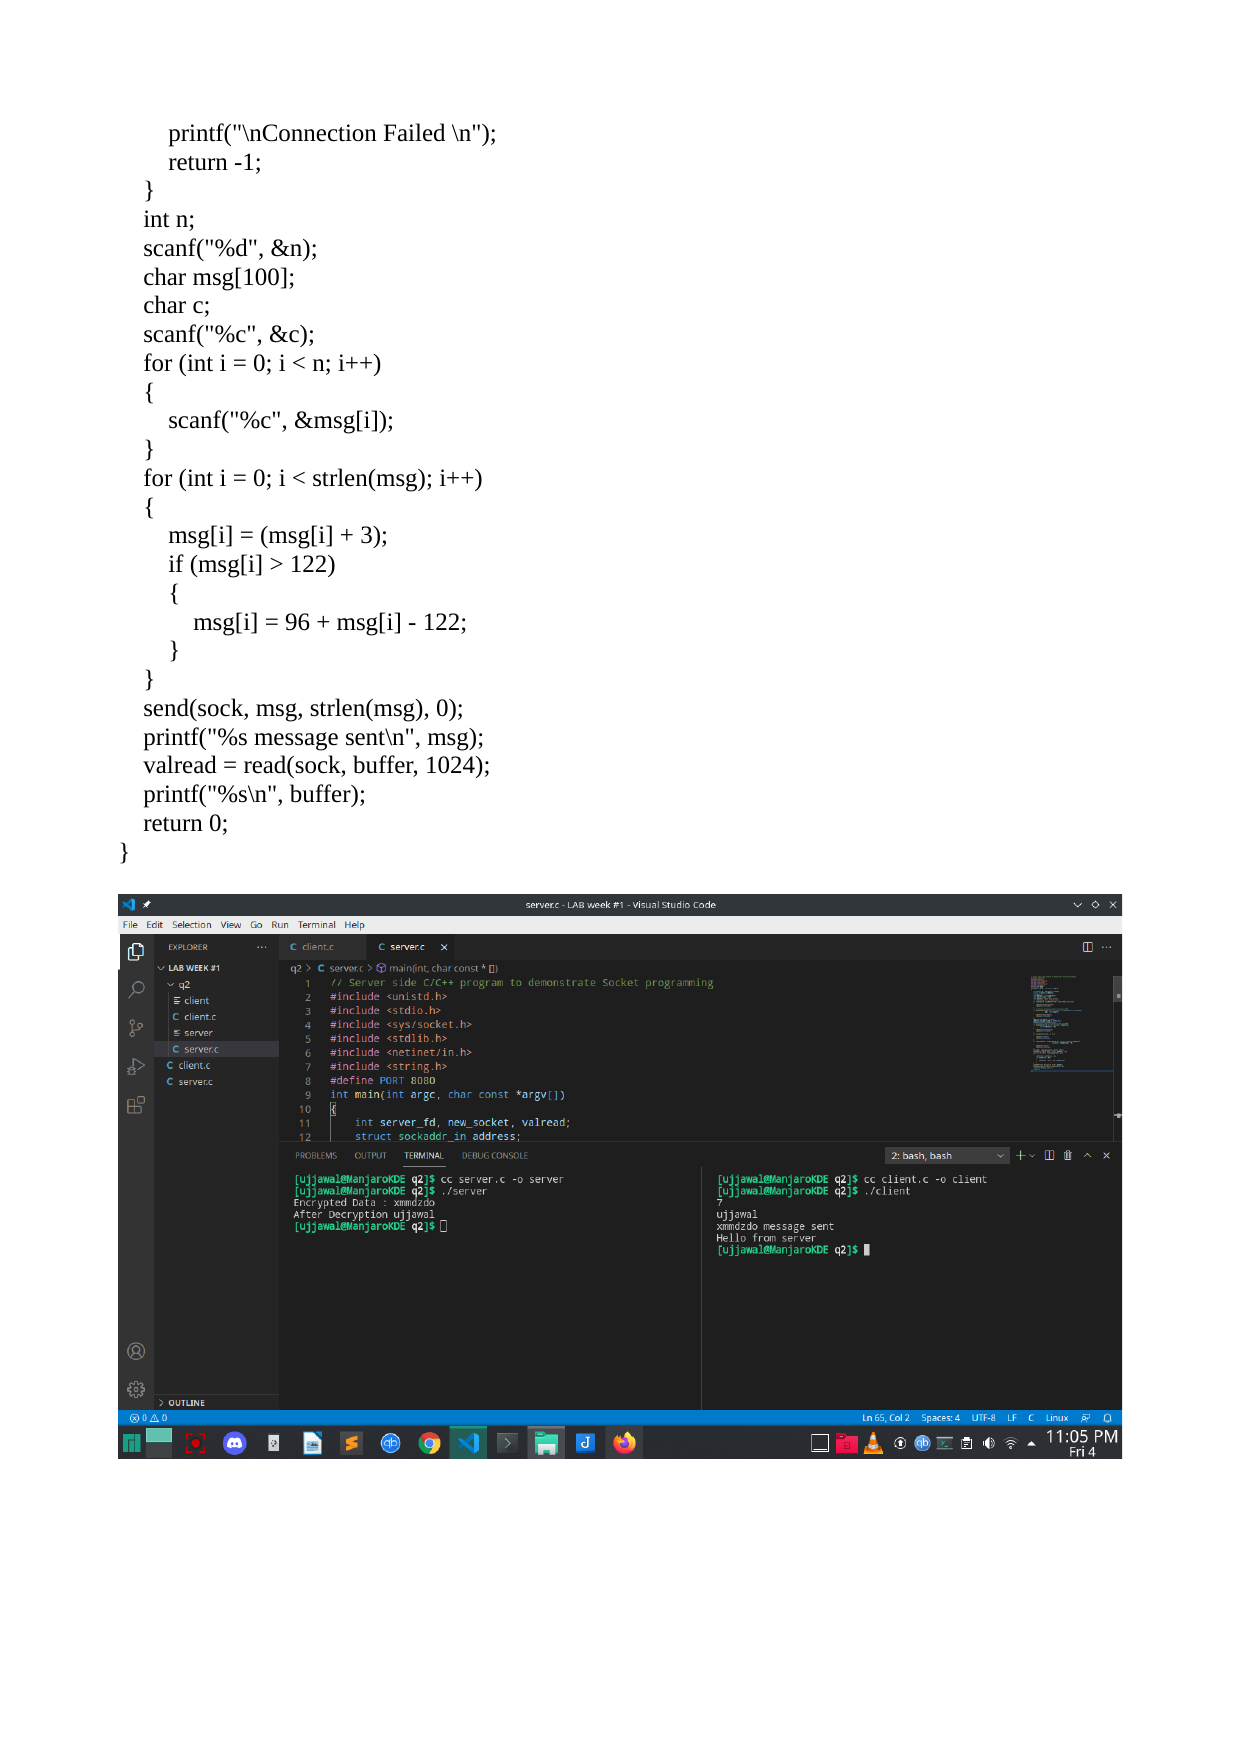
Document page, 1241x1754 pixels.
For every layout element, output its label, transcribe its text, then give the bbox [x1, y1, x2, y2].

picture [118, 894, 1123, 1459]
text valread = read(sock, buffer, 1024); [118, 751, 1122, 779]
text return 0; [118, 808, 1122, 837]
text send(sock, msg, strlen(msg), 0); [118, 693, 1122, 722]
text return -1; [118, 147, 1122, 176]
text scanf("%c", &msg[i]); [118, 406, 1122, 434]
text printf("%s\n", buffer); [118, 779, 1122, 808]
text for (int i = 0; i < n; i++) [118, 348, 1122, 377]
text printf("\nConnection Failed \n"); [118, 118, 1122, 147]
text msg[i] = (msg[i] + 3); [118, 521, 1122, 549]
text char c; [118, 291, 1122, 319]
text char msg[100]; [118, 262, 1122, 291]
text } [118, 176, 1122, 204]
text scanf("%d", &n); [118, 233, 1122, 262]
text } [118, 636, 1122, 664]
text { [118, 377, 1122, 406]
text for (int i = 0; i < strlen(msg); i++) [118, 463, 1122, 492]
text } [118, 664, 1122, 693]
text msg[i] = 96 + msg[i] - 122; [118, 607, 1122, 636]
text } [118, 837, 1122, 866]
text } [118, 434, 1122, 463]
text int n; [118, 204, 1122, 233]
text { [118, 492, 1122, 521]
text printf("%s message sent\n", msg); [118, 722, 1122, 751]
text if (msg[i] > 122) [118, 549, 1122, 578]
text scanf("%c", &c); [118, 319, 1122, 348]
text { [118, 578, 1122, 607]
